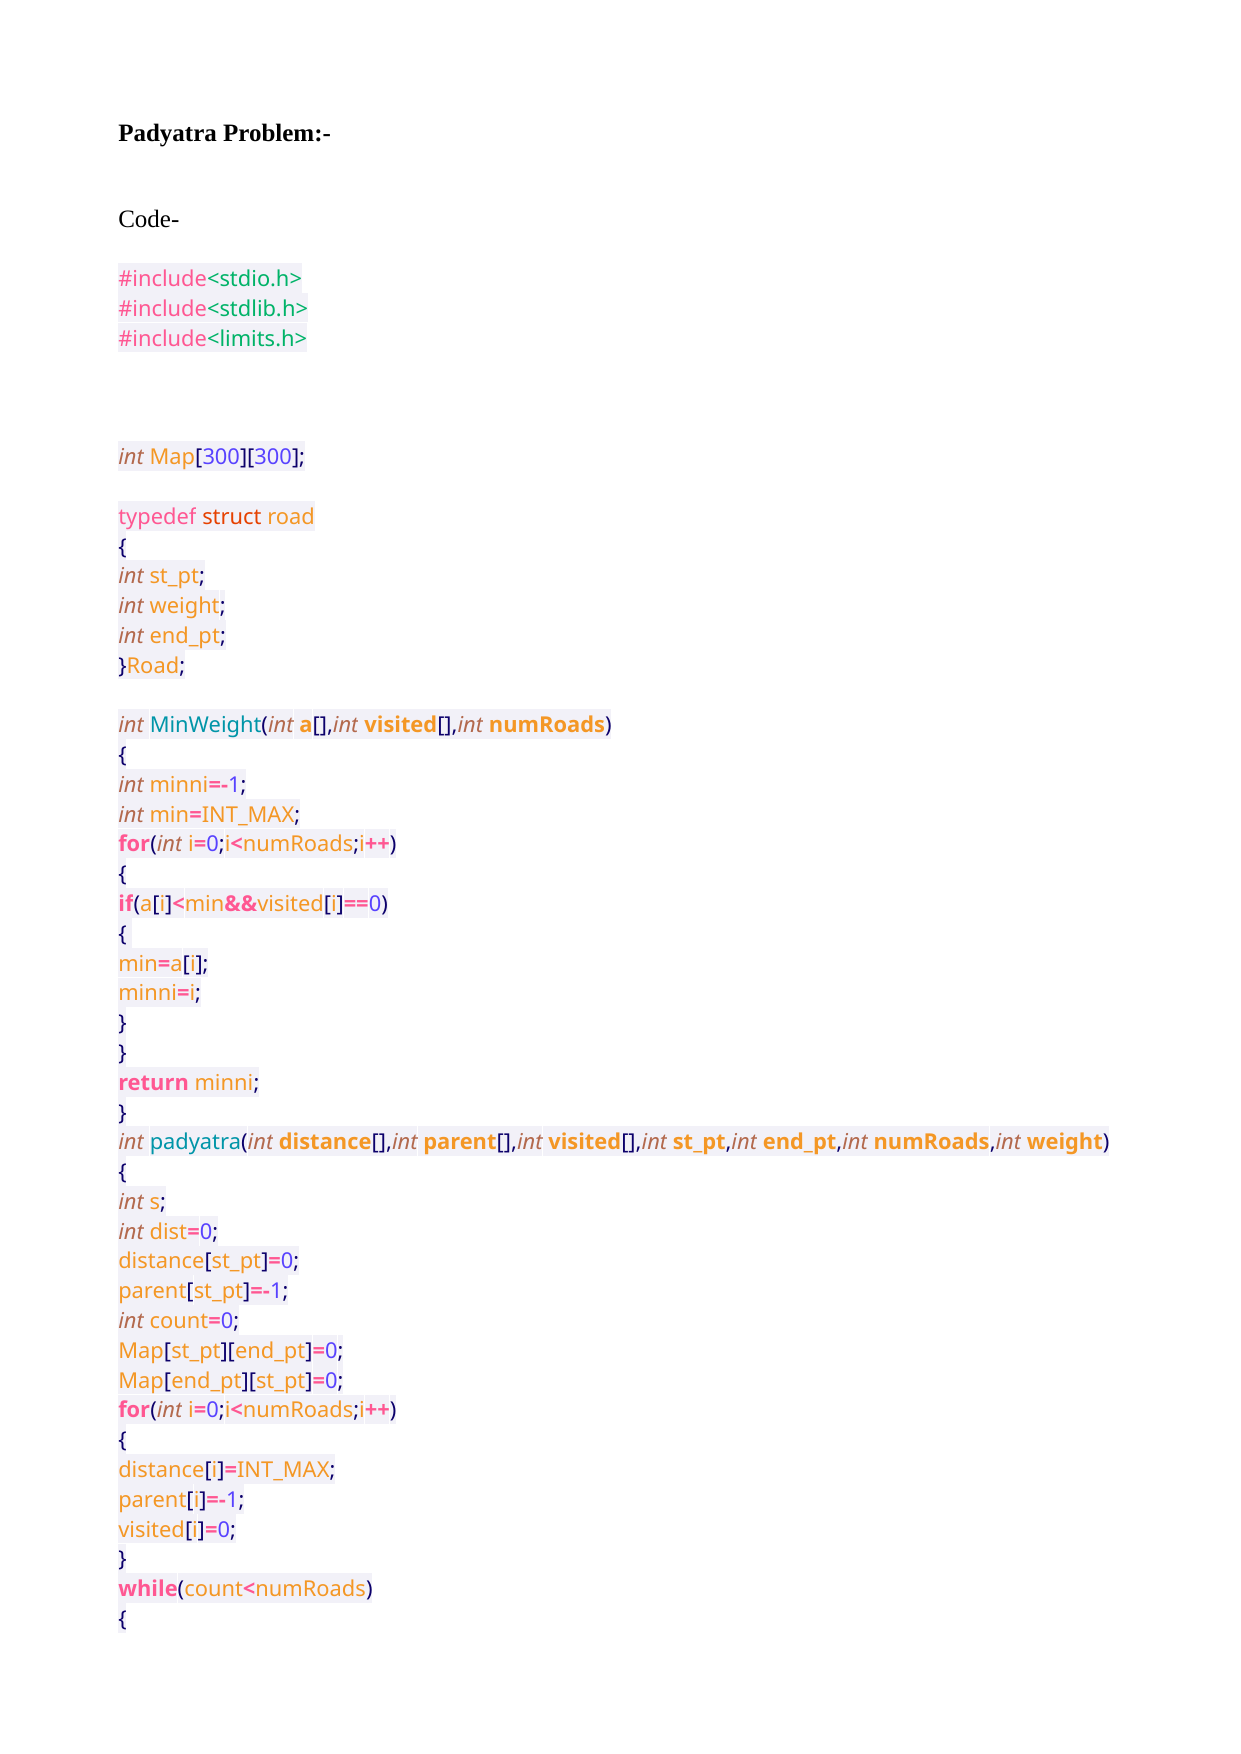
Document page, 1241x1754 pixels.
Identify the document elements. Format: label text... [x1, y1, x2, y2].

text typedef struct road [118, 501, 1122, 531]
text } [118, 1097, 1122, 1126]
text { [118, 739, 1122, 769]
text #include<stdlib.h> [118, 293, 1122, 322]
text parent[st_pt]=-1; [118, 1275, 1122, 1305]
text int padyatra(int distance[],int parent[],int visited[],int st_pt,int end_pt,int numRoads,int weight) [118, 1126, 1122, 1156]
text min=a[i]; [118, 948, 1122, 977]
text visited[i]=0; [118, 1514, 1122, 1543]
text { [118, 918, 1122, 948]
text #include<stdio.h> [118, 263, 1122, 293]
text { [118, 1603, 1122, 1633]
text return minni; [118, 1067, 1122, 1097]
text int min=INT_MAX; [118, 799, 1122, 828]
text while(count<numRoads) [118, 1573, 1122, 1603]
text if(a[i]<min&&visited[i]==0) [118, 888, 1122, 918]
text for(int i=0;i<numRoads;i++) [118, 828, 1122, 858]
text distance[st_pt]=0; [118, 1246, 1122, 1275]
text }Road; [118, 650, 1122, 679]
text { [118, 1156, 1122, 1186]
text { [118, 1424, 1122, 1454]
text Padyatra Problem:- [118, 118, 1122, 147]
text Code- [118, 204, 1122, 233]
text } [118, 1007, 1122, 1037]
text } [118, 1037, 1122, 1067]
text #include<limits.h> [118, 322, 1122, 352]
text int weight; [118, 590, 1122, 620]
text int Map[300][300]; [118, 441, 1122, 471]
text int dist=0; [118, 1216, 1122, 1246]
text Map[st_pt][end_pt]=0; [118, 1335, 1122, 1365]
text { [118, 531, 1122, 560]
text int MinWeight(int a[],int visited[],int numRoads) [118, 709, 1122, 739]
text } [118, 1543, 1122, 1573]
text distance[i]=INT_MAX; [118, 1454, 1122, 1484]
text for(int i=0;i<numRoads;i++) [118, 1394, 1122, 1424]
text { [118, 858, 1122, 888]
text int st_pt; [118, 560, 1122, 590]
text minni=i; [118, 977, 1122, 1007]
text int minni=-1; [118, 769, 1122, 799]
text parent[i]=-1; [118, 1484, 1122, 1514]
text Map[end_pt][st_pt]=0; [118, 1365, 1122, 1394]
text int end_pt; [118, 620, 1122, 650]
text int count=0; [118, 1305, 1122, 1335]
text int s; [118, 1186, 1122, 1216]
